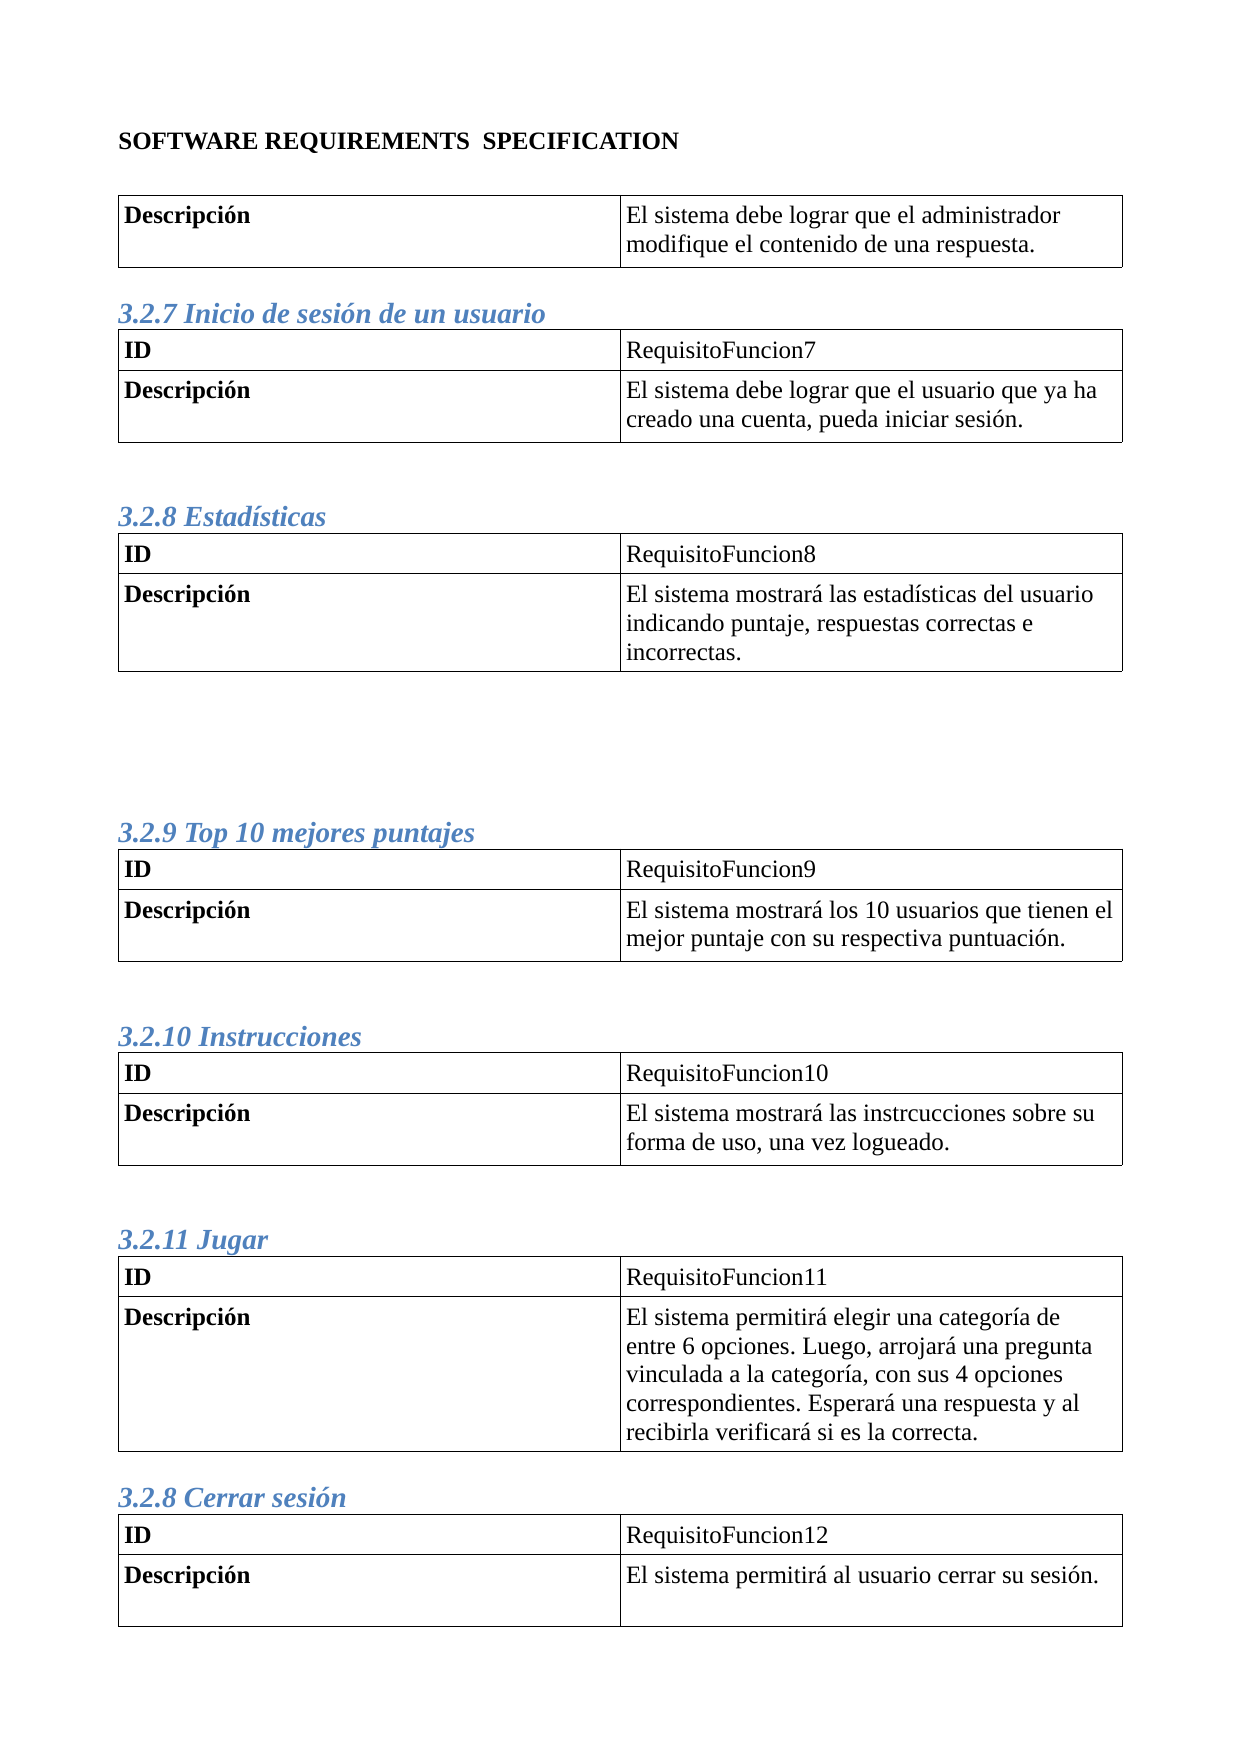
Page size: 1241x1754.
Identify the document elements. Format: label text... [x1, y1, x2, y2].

text 3.2.7 Inicio de sesión de un usuario [118, 296, 1122, 329]
table_header ID [119, 850, 620, 889]
table_cell El sistema debe lograr que el administrador modifique el contenido de una respuesta. [621, 196, 1122, 267]
table_cell Descripción [119, 890, 620, 961]
table_cell El sistema mostrará los 10 usuarios que tienen el mejor puntaje con su respectiva puntuación. [621, 890, 1122, 961]
table_header ID [119, 330, 620, 370]
table_header RequisitoFuncion8 [621, 534, 1122, 573]
table_cell Descripción [119, 1555, 620, 1626]
table_cell Descripción [119, 371, 620, 442]
text 3.2.8 Cerrar sesión [118, 1480, 1122, 1514]
table_cell Descripción [119, 574, 620, 671]
text 3.2.9 Top 10 mejores puntajes [118, 815, 1122, 848]
text 3.2.8 Estadísticas [118, 499, 1122, 533]
table_header ID [119, 534, 620, 573]
table_header ID [119, 1515, 620, 1554]
text 3.2.10 Instrucciones [118, 1019, 1122, 1052]
table_header RequisitoFuncion12 [621, 1515, 1122, 1554]
table_cell El sistema permitirá elegir una categoría de entre 6 opciones. Luego, arrojará una pregunta vinculada a la categoría, con sus 4 opciones correspondientes. Esperará una respuesta y al recibirla verificará si es la correcta. [621, 1297, 1122, 1451]
table_cell Descripción [119, 1297, 620, 1451]
table_cell El sistema mostrará las estadísticas del usuario indicando puntaje, respuestas correctas e incorrectas. [621, 574, 1122, 671]
table_cell El sistema debe lograr que el usuario que ya ha creado una cuenta, pueda iniciar sesión. [621, 371, 1122, 442]
table_cell El sistema mostrará las instrcucciones sobre su forma de uso, una vez logueado. [621, 1094, 1122, 1165]
table_cell Descripción [119, 1094, 620, 1165]
text 3.2.11 Jugar [118, 1222, 1122, 1256]
table_header RequisitoFuncion11 [621, 1257, 1122, 1296]
table_cell Descripción [119, 196, 620, 267]
table_header ID [119, 1053, 620, 1092]
table_header RequisitoFuncion7 [621, 330, 1122, 370]
table_header ID [119, 1257, 620, 1296]
table_header RequisitoFuncion9 [621, 850, 1122, 889]
table_header RequisitoFuncion10 [621, 1053, 1122, 1092]
table_cell El sistema permitirá al usuario cerrar su sesión. [621, 1555, 1122, 1626]
